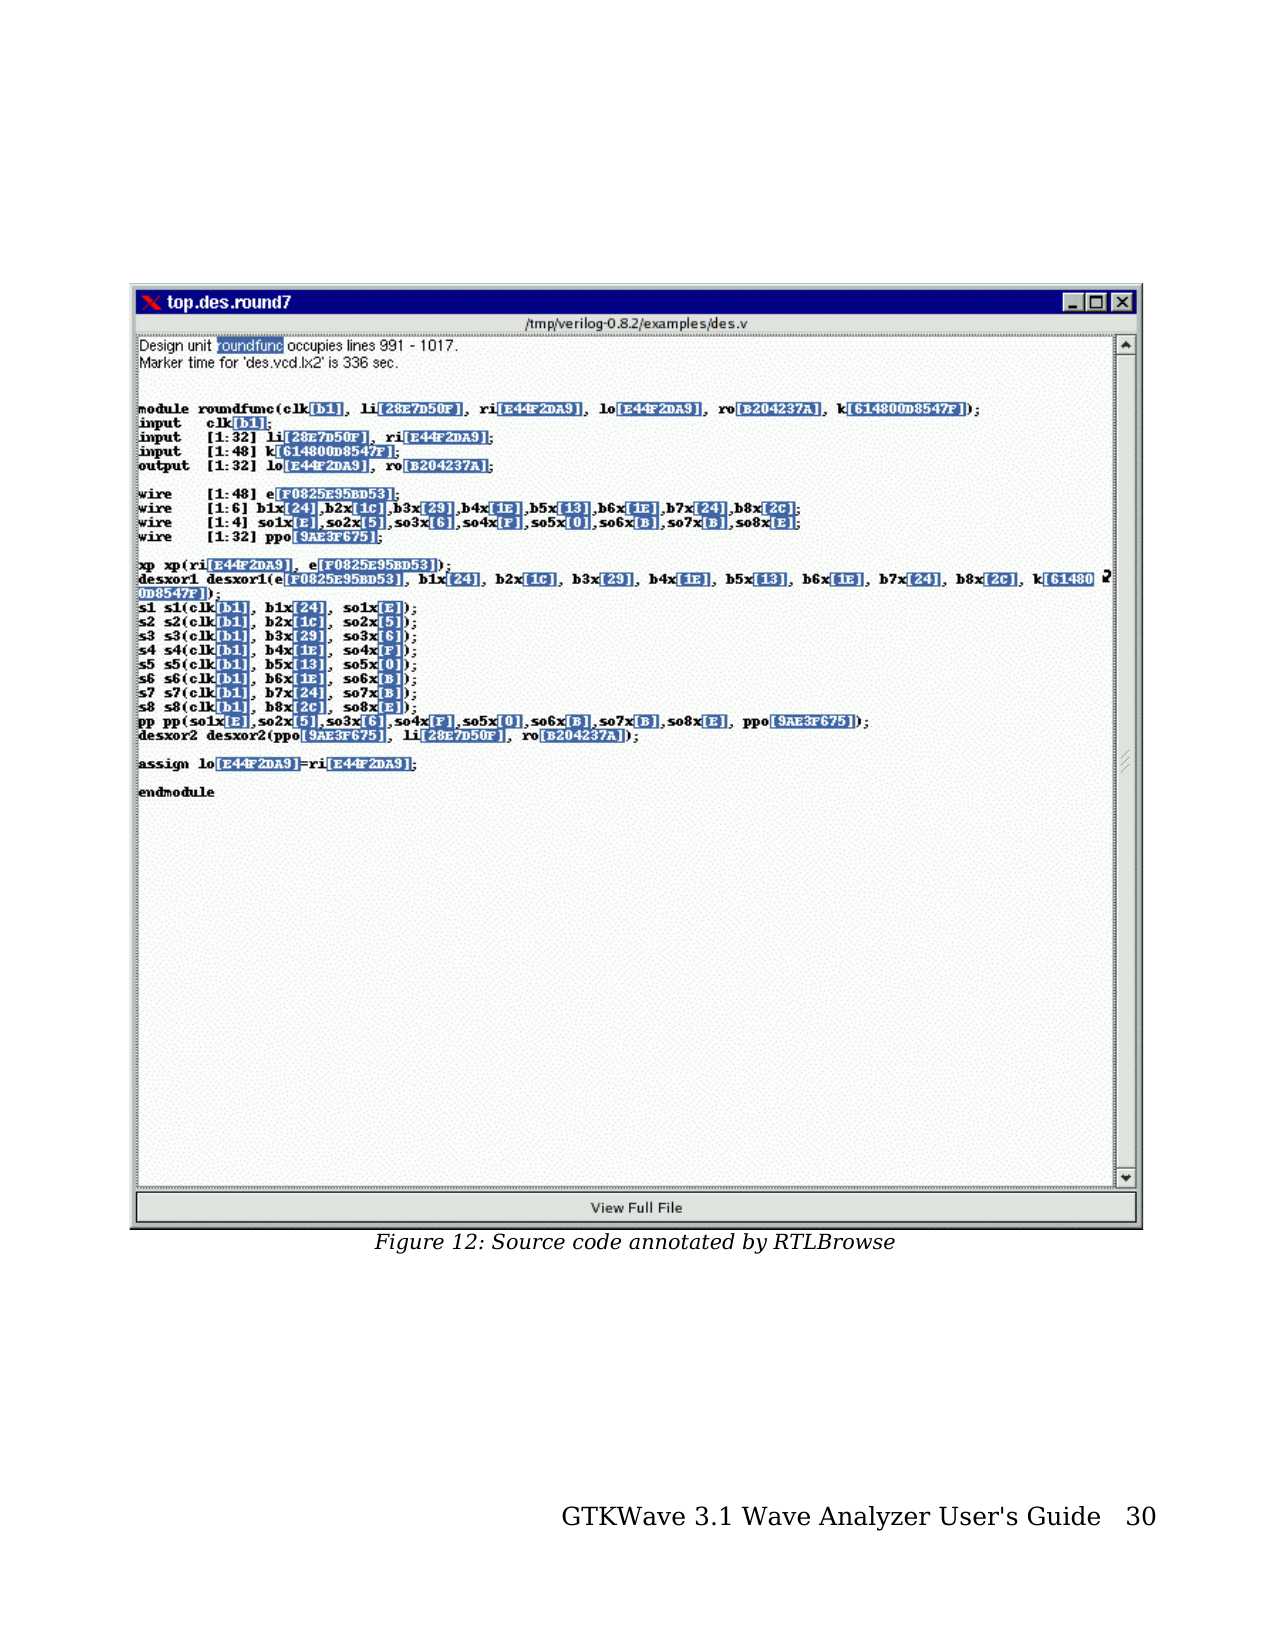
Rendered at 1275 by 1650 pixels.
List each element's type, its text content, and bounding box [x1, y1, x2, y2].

picture [129, 283, 1144, 1230]
text Figure 12: Source code annotated by RTLBrowse [129, 1230, 1143, 1254]
